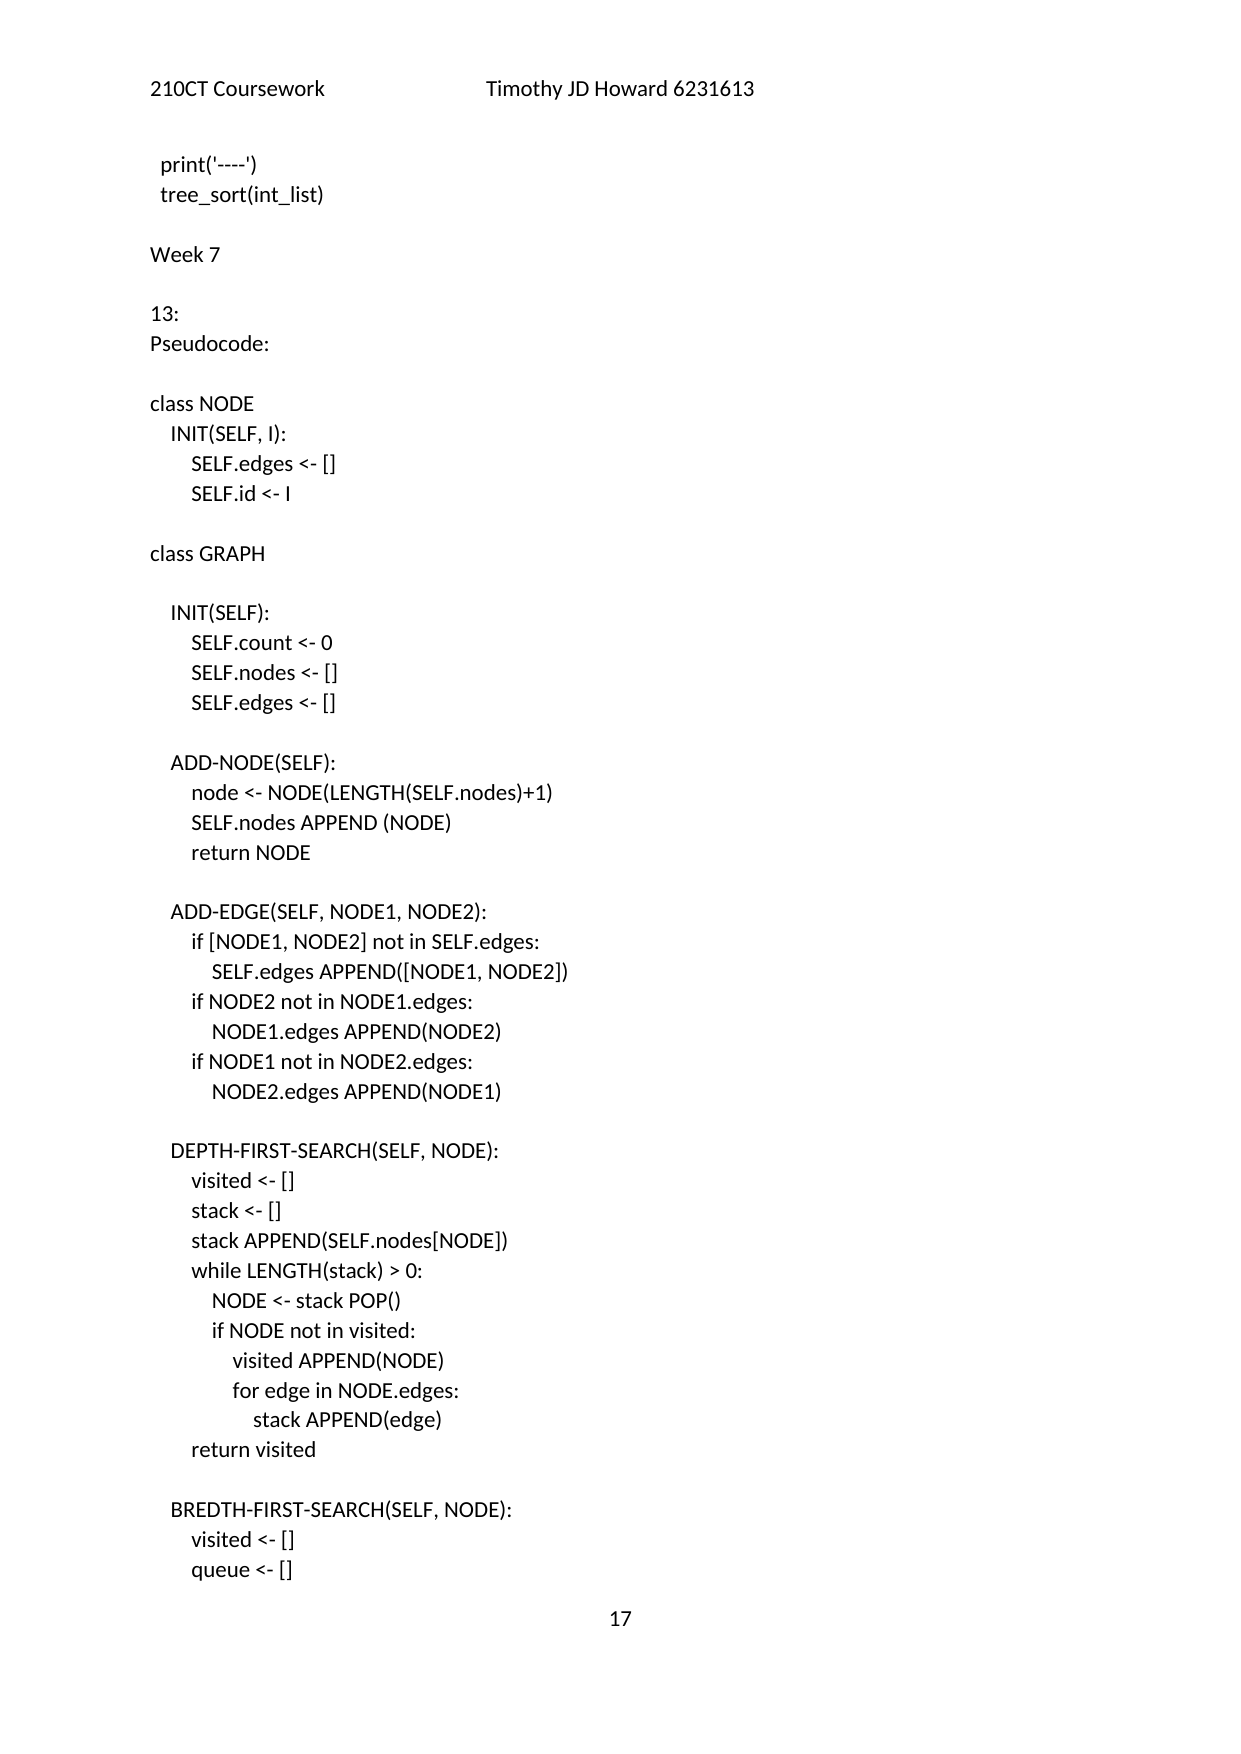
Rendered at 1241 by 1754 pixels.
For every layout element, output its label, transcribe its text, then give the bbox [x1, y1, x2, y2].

text print('----') [150, 150, 1090, 178]
text NODE <- stack POP() [150, 1286, 1090, 1314]
text return visited [150, 1436, 1090, 1463]
text INIT(SELF, I): [150, 419, 1090, 447]
text ADD-NODE(SELF): [150, 748, 1090, 776]
text class GRAPH [150, 539, 1090, 567]
text SELF.edges <- [] [150, 688, 1090, 716]
text stack <- [] [150, 1196, 1090, 1224]
text visited <- [] [150, 1525, 1090, 1553]
text Pseudocode: [150, 329, 1090, 357]
text ADD-EDGE(SELF, NODE1, NODE2): [150, 897, 1090, 925]
text SELF.id <- I [150, 479, 1090, 507]
text SELF.nodes <- [] [150, 658, 1090, 686]
text 13: [150, 299, 1090, 327]
text if NODE2 not in NODE1.edges: [150, 987, 1090, 1015]
text return NODE [150, 838, 1090, 866]
text NODE1.edges APPEND(NODE2) [150, 1017, 1090, 1045]
text while LENGTH(stack) > 0: [150, 1256, 1090, 1284]
text SELF.edges APPEND([NODE1, NODE2]) [150, 957, 1090, 985]
text stack APPEND(SELF.nodes[NODE]) [150, 1226, 1090, 1254]
text BREDTH-FIRST-SEARCH(SELF, NODE): [150, 1495, 1090, 1523]
text NODE2.edges APPEND(NODE1) [150, 1077, 1090, 1105]
text queue <- [] [150, 1555, 1090, 1583]
text class NODE [150, 389, 1090, 417]
text for edge in NODE.edges: [150, 1376, 1090, 1404]
text if [NODE1, NODE2] not in SELF.edges: [150, 927, 1090, 955]
text INIT(SELF): [150, 598, 1090, 626]
text DEPTH-FIRST-SEARCH(SELF, NODE): [150, 1137, 1090, 1164]
text SELF.nodes APPEND (NODE) [150, 808, 1090, 836]
text visited APPEND(NODE) [150, 1346, 1090, 1374]
text visited <- [] [150, 1166, 1090, 1194]
text SELF.count <- 0 [150, 628, 1090, 656]
text Week 7 [150, 240, 1090, 268]
text if NODE not in visited: [150, 1316, 1090, 1344]
text tree_sort(int_list) [150, 180, 1090, 208]
text stack APPEND(edge) [150, 1406, 1090, 1434]
text if NODE1 not in NODE2.edges: [150, 1047, 1090, 1075]
text node <- NODE(LENGTH(SELF.nodes)+1) [150, 778, 1090, 806]
text SELF.edges <- [] [150, 449, 1090, 477]
